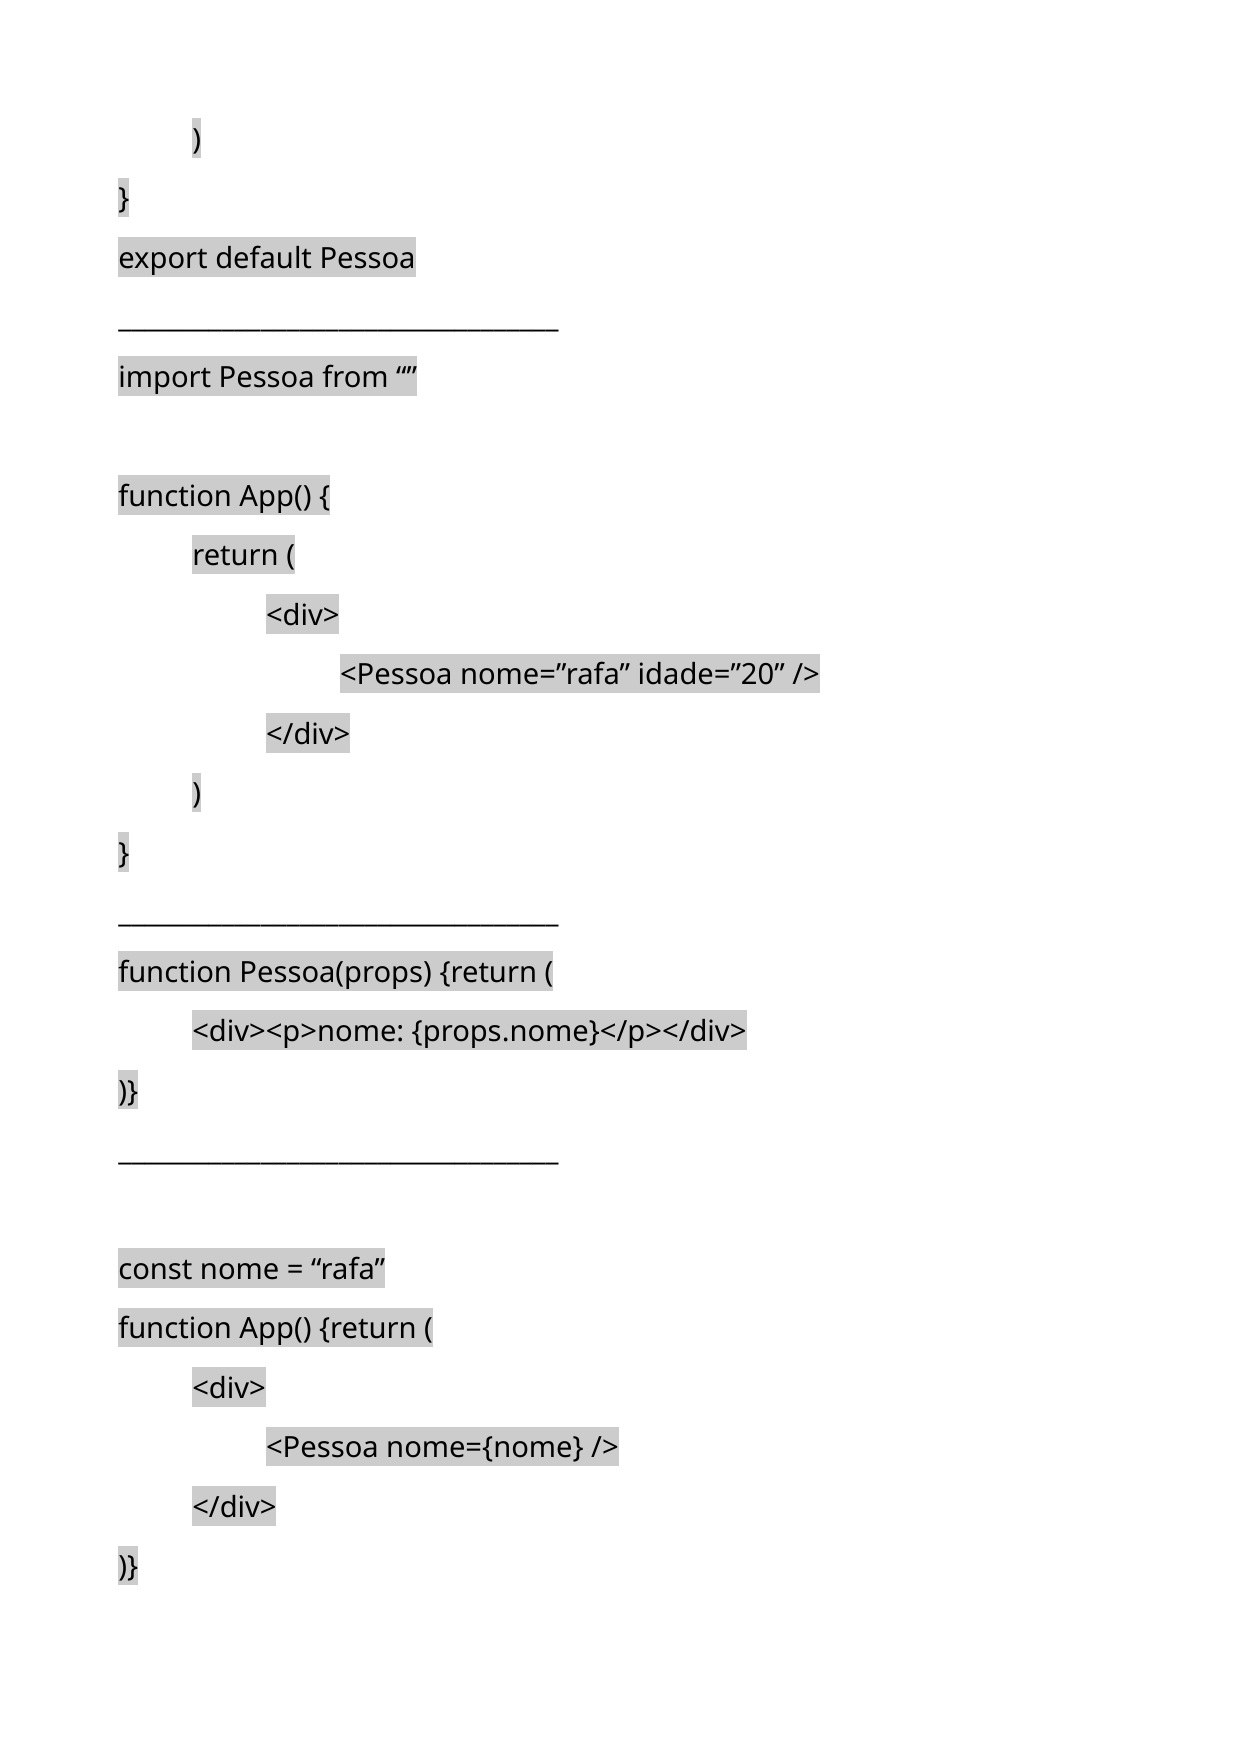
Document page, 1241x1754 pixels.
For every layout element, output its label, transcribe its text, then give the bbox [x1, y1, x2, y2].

text </div> [118, 1486, 1122, 1526]
text )} [118, 1546, 1122, 1585]
text export default Pessoa [118, 237, 1122, 277]
text import Pessoa from “” [118, 356, 1122, 396]
text __________________________________ [118, 297, 1122, 336]
text function Pessoa(props) {return ( [118, 951, 1122, 991]
text ) [118, 772, 1122, 812]
text <div><p>nome: {props.nome}</p></div> [118, 1010, 1122, 1050]
text <div> [118, 1367, 1122, 1407]
text return ( [118, 534, 1122, 574]
text } [118, 832, 1122, 872]
text <Pessoa nome={nome} /> [118, 1427, 1122, 1466]
text <div> [118, 594, 1122, 634]
text ) [118, 118, 1122, 158]
text function App() {return ( [118, 1308, 1122, 1347]
text )} [118, 1070, 1122, 1109]
text const nome = “rafa” [118, 1248, 1122, 1288]
text __________________________________ [118, 1129, 1122, 1169]
text <Pessoa nome=”rafa” idade=”20” /> [118, 653, 1122, 693]
text } [118, 178, 1122, 217]
text function App() { [118, 475, 1122, 515]
text __________________________________ [118, 891, 1122, 931]
text </div> [118, 713, 1122, 753]
